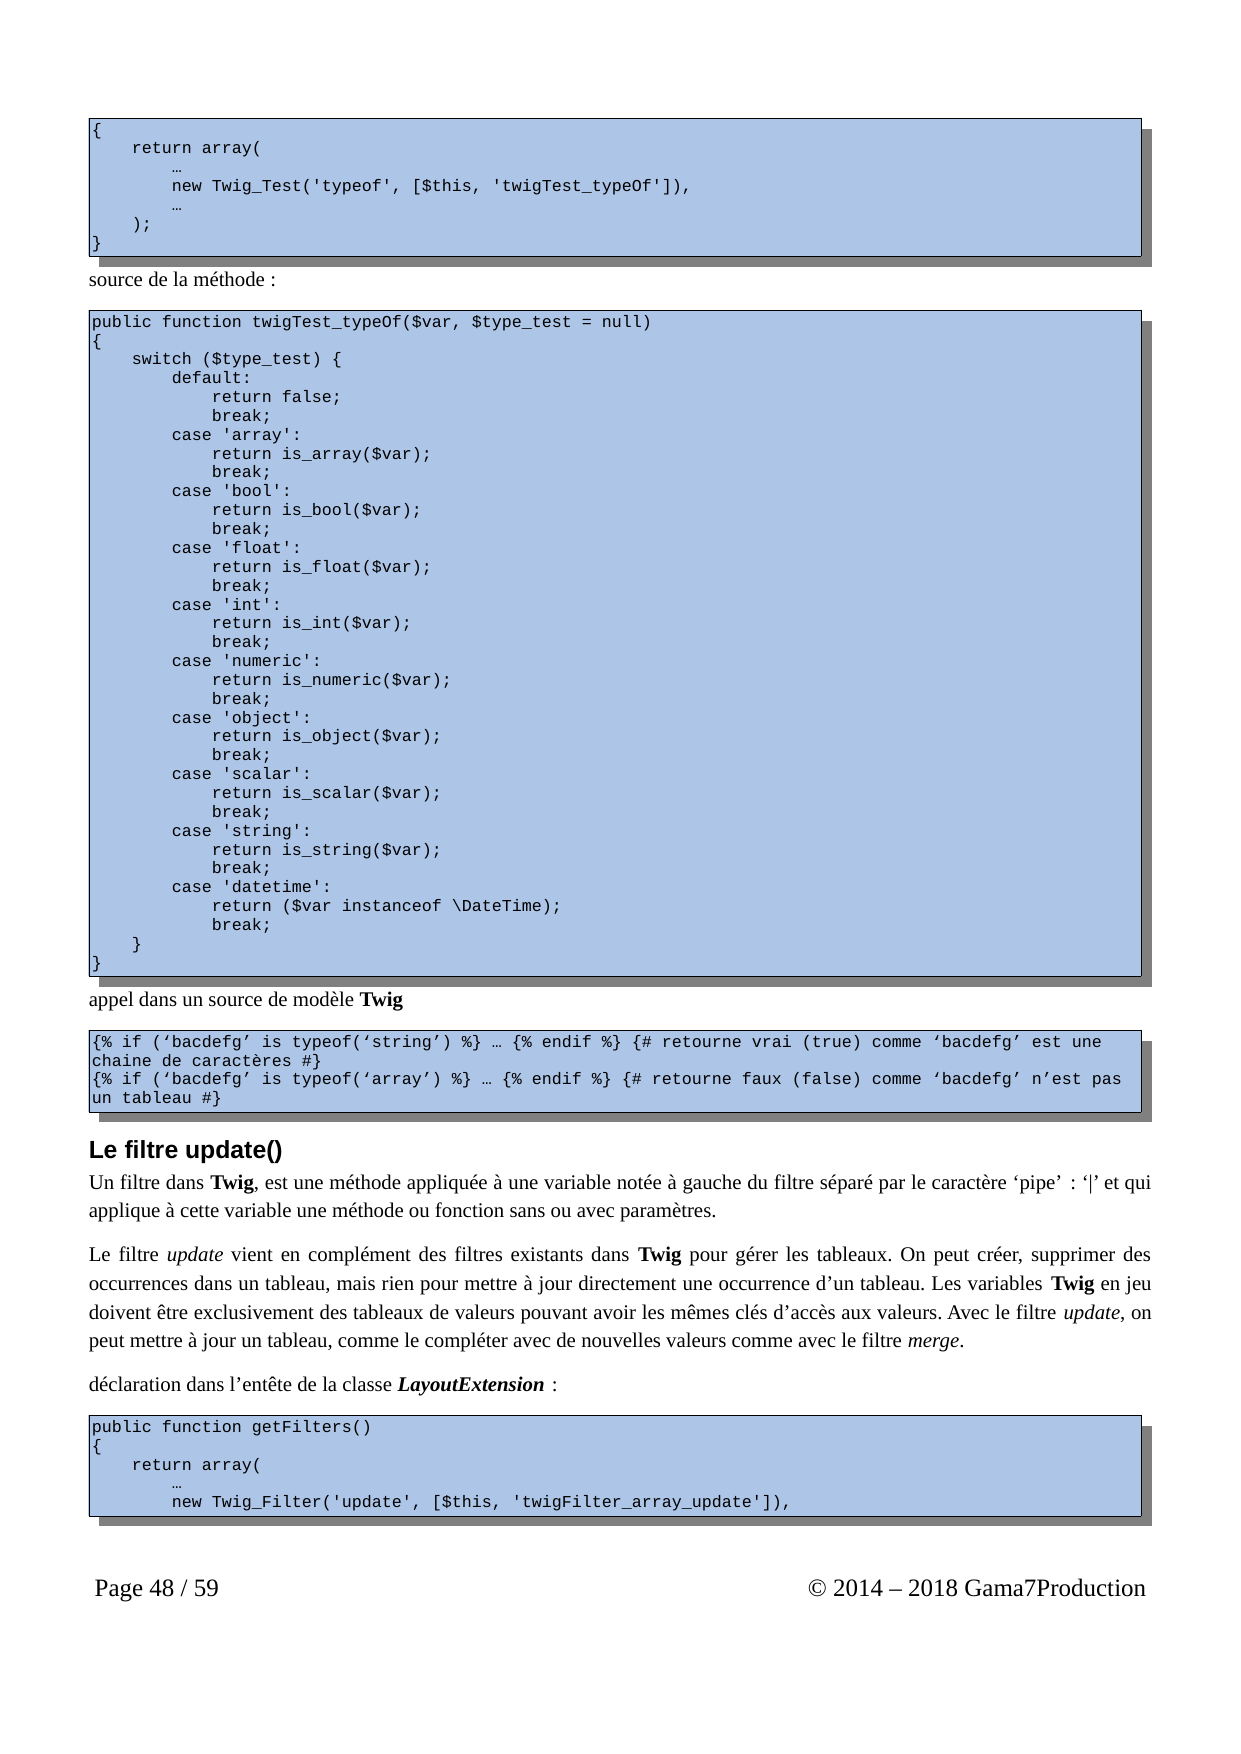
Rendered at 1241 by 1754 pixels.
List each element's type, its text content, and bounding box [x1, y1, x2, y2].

text break; [90, 857, 1141, 876]
text case 'float': [90, 536, 1141, 555]
text return is_float($var); [90, 555, 1141, 574]
text break; [90, 744, 1141, 763]
text Le filtre update vient en complément des filtres existants dans Twig pour gérer les tableaux. On peut créer, supprimer des occurrences dans un tableau, mais rien pour mettre à jour directement une occurrence d’un tableau. Les variables Twig en jeu doivent être exclusivement des tableaux de valeurs pouvant avoir les mêmes clés d’accès aux valeurs. Avec le filtre update, on peut mettre à jour un tableau, comme le compléter avec de nouvelles valeurs comme avec le filtre merge. [88, 1242, 1152, 1352]
text case 'scalar': [90, 763, 1141, 782]
text case 'object': [90, 706, 1141, 725]
text { [90, 119, 1141, 137]
text break; [90, 800, 1141, 819]
text case 'numeric': [90, 649, 1141, 668]
text break; [90, 631, 1141, 649]
text return is_scalar($var); [90, 782, 1141, 800]
text break; [90, 913, 1141, 932]
text {% if (‘bacdefg’ is typeof(‘string’) %} … {% endif %} {# retourne vrai (true) comme ‘bacdefg’ est une chaine de caractères #} [90, 1031, 1141, 1068]
text return is_array($var); [90, 442, 1141, 461]
text case 'datetime': [90, 876, 1141, 895]
text déclaration dans l’entête de la classe LayoutExtension : [88, 1372, 1152, 1396]
text } [90, 951, 1141, 976]
text case 'array': [90, 423, 1141, 442]
text ); [90, 212, 1141, 231]
text source de la méthode : [88, 267, 1152, 291]
text return is_string($var); [90, 838, 1141, 857]
text break; [90, 518, 1141, 536]
text appel dans un source de modèle Twig [88, 987, 1152, 1011]
text case 'bool': [90, 480, 1141, 499]
text break; [90, 461, 1141, 480]
text {% if (‘bacdefg’ is typeof(‘array’) %} … {% endif %} {# retourne faux (false) comme ‘bacdefg’ n’est pas un tableau #} [90, 1068, 1141, 1112]
text break; [90, 574, 1141, 593]
text { [90, 1434, 1141, 1453]
text new Twig_Test('typeof', [$this, 'twigTest_typeOf']), [90, 175, 1141, 193]
text default: [90, 367, 1141, 386]
text return ($var instanceof \DateTime); [90, 895, 1141, 913]
text return is_bool($var); [90, 499, 1141, 518]
text case 'string': [90, 819, 1141, 838]
text } [90, 231, 1141, 256]
subtitle Le filtre update() [88, 1135, 1152, 1163]
text public function getFilters() [90, 1416, 1141, 1434]
text break; [90, 687, 1141, 706]
text break; [90, 404, 1141, 423]
text Un filtre dans Twig, est une méthode appliquée à une variable notée à gauche du filtre séparé par le caractère ‘pipe’ : ‘|’ et qui applique à cette variable une méthode ou fonction sans ou avec paramètres. [88, 1169, 1152, 1222]
text return is_object($var); [90, 725, 1141, 744]
text return is_int($var); [90, 612, 1141, 631]
text new Twig_Filter('update', [$this, 'twigFilter_array_update']), [90, 1491, 1141, 1516]
text … [90, 156, 1141, 175]
text return array( [90, 137, 1141, 156]
text } [90, 932, 1141, 951]
text case 'int': [90, 593, 1141, 612]
text return is_numeric($var); [90, 668, 1141, 687]
text return array( [90, 1453, 1141, 1472]
text … [90, 1472, 1141, 1491]
text { [90, 329, 1141, 348]
text public function twigTest_typeOf($var, $type_test = null) [90, 311, 1141, 329]
text switch ($type_test) { [90, 348, 1141, 367]
text … [90, 193, 1141, 212]
text return false; [90, 386, 1141, 404]
